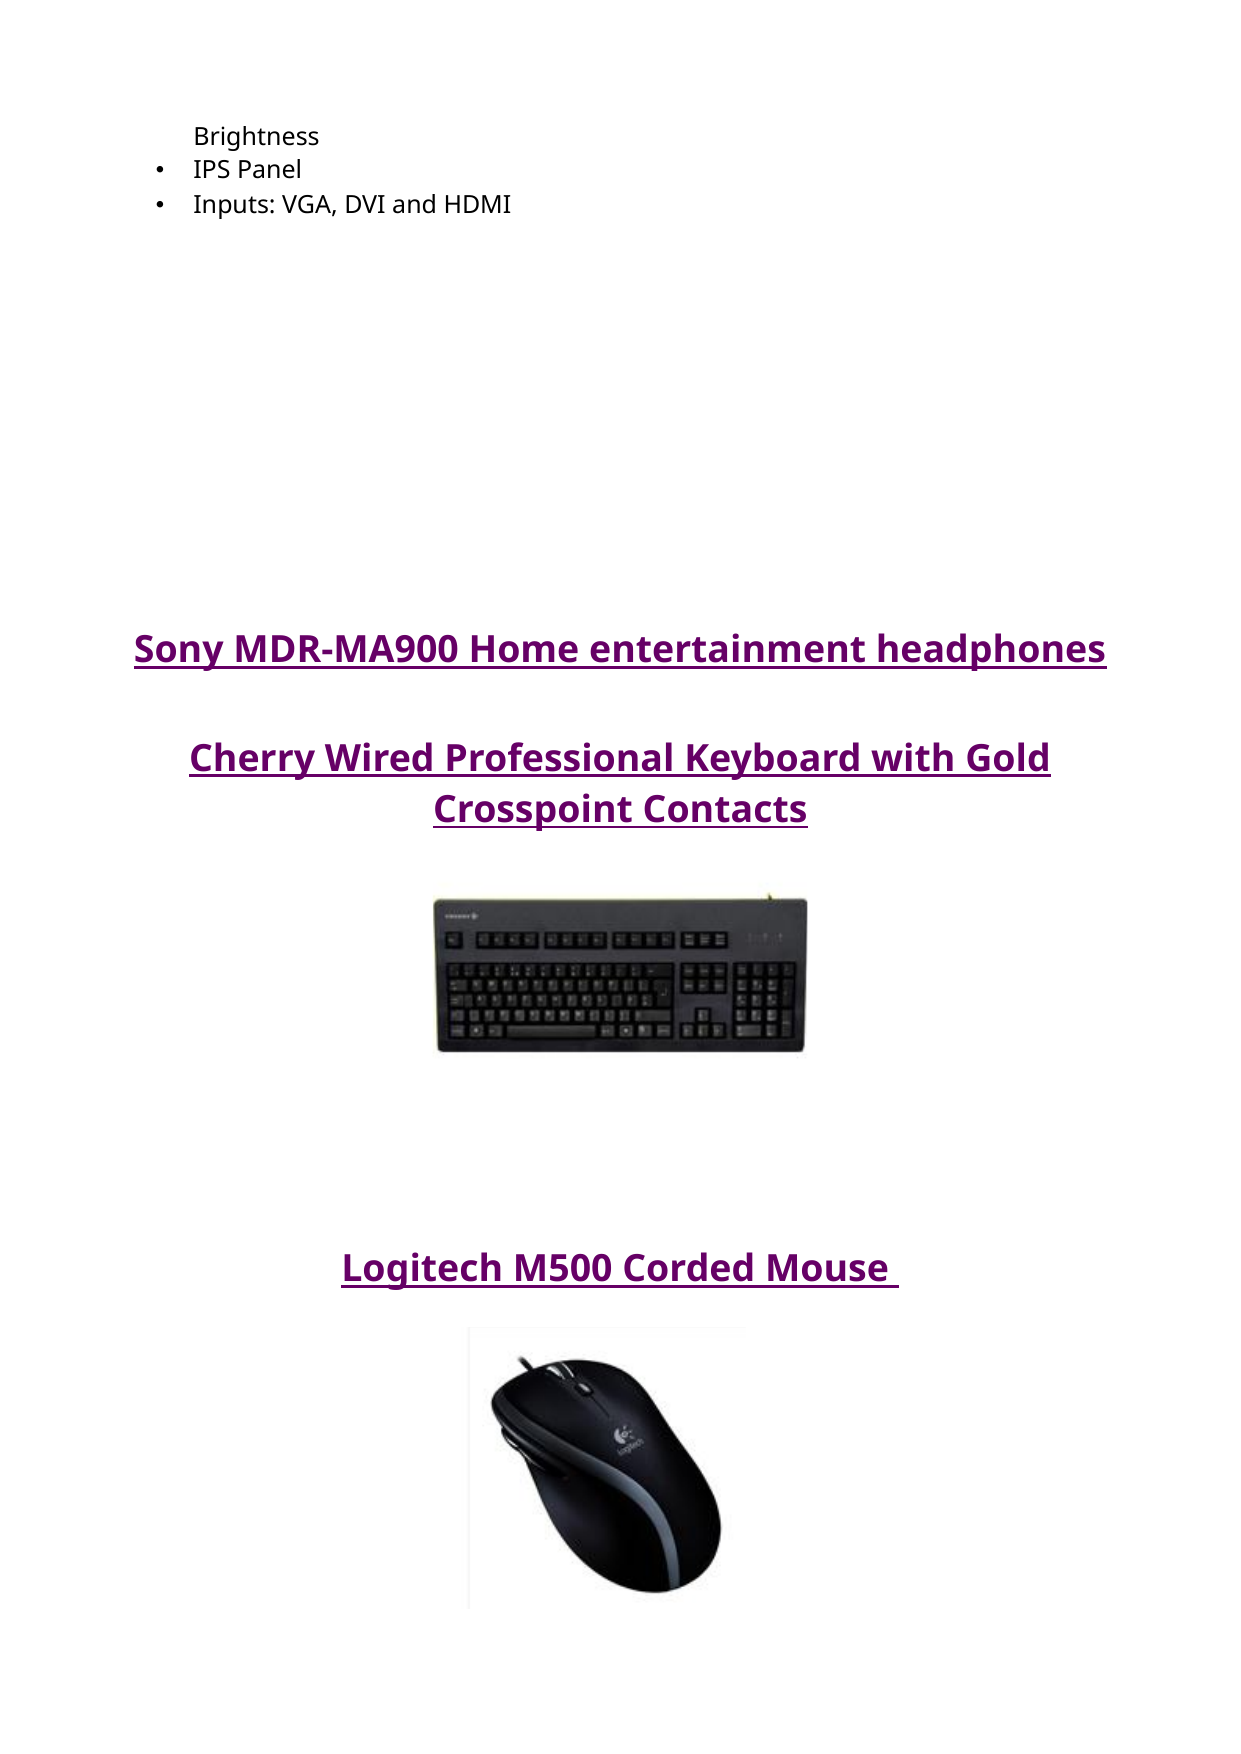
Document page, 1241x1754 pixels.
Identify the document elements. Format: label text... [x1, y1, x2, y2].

picture [432, 833, 808, 1115]
subtitle Logitech M500 Corded Mouse [118, 1242, 1122, 1293]
subtitle Sony MDR-MA900 Home entertainment headphones [118, 623, 1122, 674]
list IPS Panel [156, 152, 1122, 186]
picture [420, 1327, 795, 1609]
list 250cd/m2 Brightness [156, 118, 1122, 152]
subtitle Cherry Wired Professional Keyboard with Gold Crosspoint Contacts [118, 731, 1122, 833]
list Inputs: VGA, DVI and HDMI [156, 186, 1122, 220]
